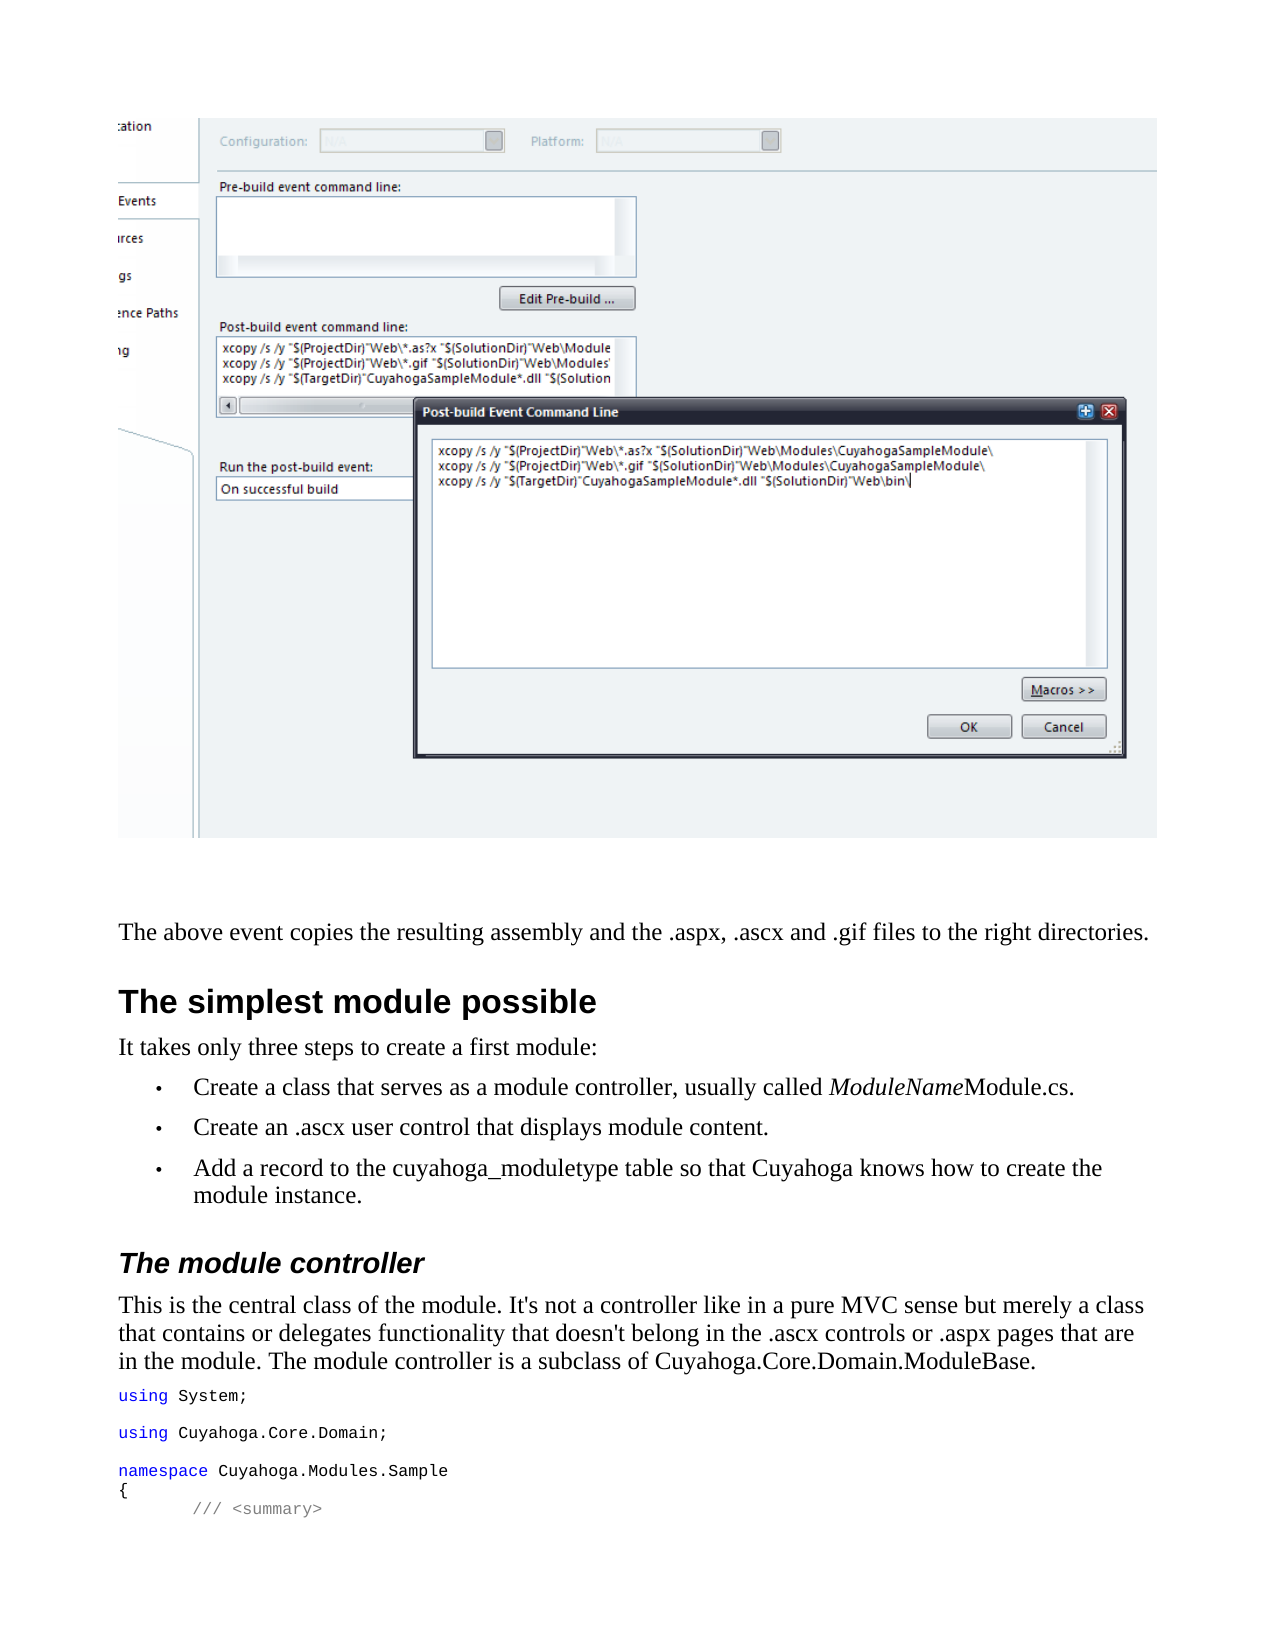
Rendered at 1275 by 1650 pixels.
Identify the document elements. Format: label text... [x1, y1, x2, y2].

text using Cuyahoga.Core.Domain; [118, 1425, 1157, 1444]
picture [118, 118, 1157, 838]
subtitle The simplest module possible [118, 983, 1157, 1021]
list Add a record to the cuyahoga_moduletype table so that Cuyahoga knows how to create the module instance. [156, 1154, 1157, 1209]
text namespace Cuyahoga.Modules.Sample [118, 1463, 1157, 1482]
text This is the central class of the module. It's not a controller like in a pure MVC sense but merely a class that contains or delegates functionality that doesn't belong in the .ascx controls or .aspx pages that are in the module. The module controller is a subclass of Cuyahoga.Core.Domain.ModuleBase. [118, 1292, 1157, 1375]
text { [118, 1482, 1157, 1500]
text /// <summary> [118, 1500, 1157, 1519]
list Create a class that serves as a module controller, usually called ModuleNameModule.cs. [156, 1073, 1157, 1101]
text using System; [118, 1387, 1157, 1406]
text It takes only three steps to create a first module: [118, 1033, 1157, 1061]
subtitle The module controller [118, 1247, 1157, 1279]
list Create an .ascx user control that displays module content. [156, 1113, 1157, 1141]
text The above event copies the resulting assembly and the .aspx, .ascx and .gif files to the right directories. [118, 918, 1157, 946]
